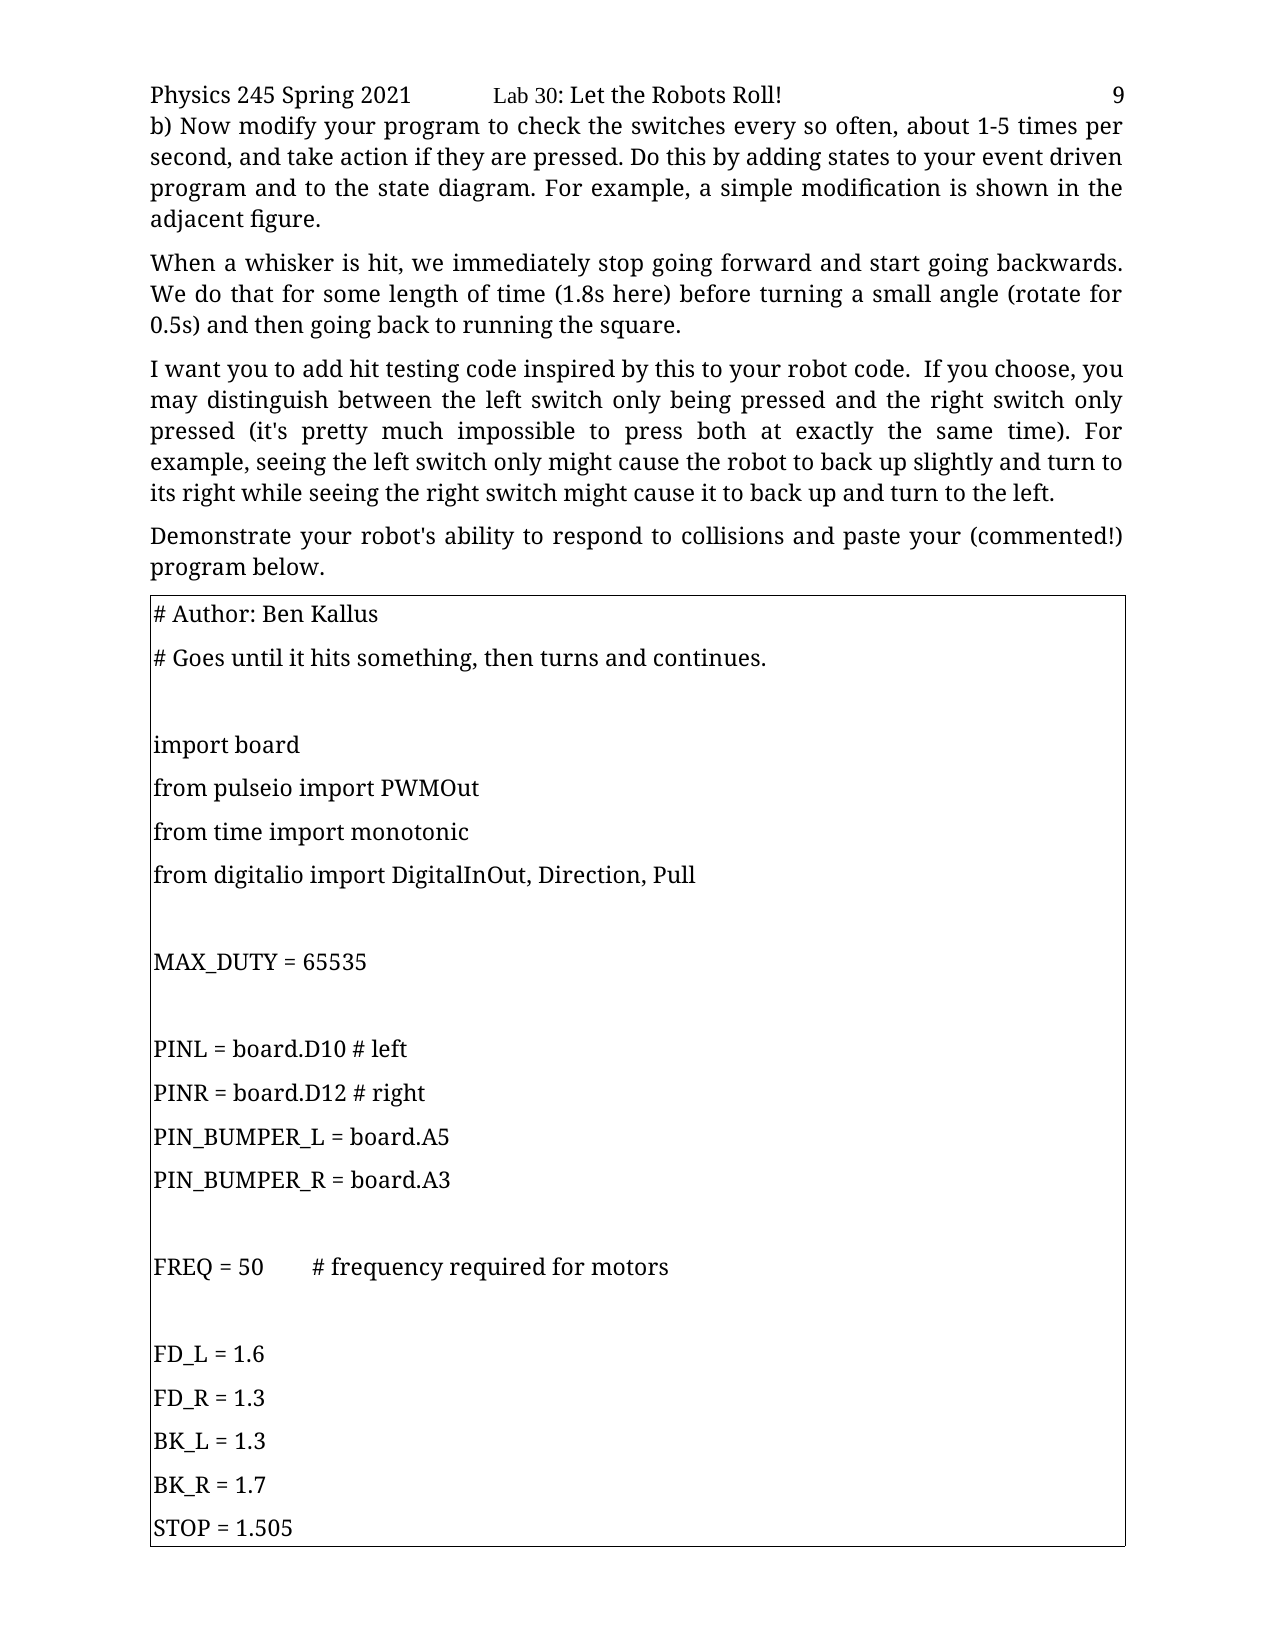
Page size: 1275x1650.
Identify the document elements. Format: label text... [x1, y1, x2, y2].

text FD_L = 1.6 [151, 1335, 1125, 1369]
text MAX_DUTY = 65535 [151, 943, 1125, 977]
text Demonstrate your robot's ability to respond to collisions and paste your (commented!) program below. [150, 520, 1125, 582]
text PINR = board.D12 # right [151, 1074, 1125, 1108]
text # Goes until it hits something, then turns and continues. [151, 638, 1125, 672]
text STOP = 1.505 [151, 1509, 1125, 1546]
text PIN_BUMPER_L = board.A5 [151, 1117, 1125, 1151]
text When a whisker is hit, we immediately stop going forward and start going backwards. We do that for some length of time (1.8s here) before turning a small angle (rotate for 0.5s) and then going back to running the square. [150, 247, 1125, 340]
text # Author: Ben Kallus [151, 596, 1125, 629]
text from digitalio import DigitalInOut, Direction, Pull [151, 856, 1125, 890]
text PIN_BUMPER_R = board.A3 [151, 1161, 1125, 1195]
text import board [151, 725, 1125, 759]
text I want you to add hit testing code inspired by this to your robot code. If you choose, you may distinguish between the left switch only being pressed and the right switch only pressed (it's pretty much impossible to press both at exactly the same time). For example, seeing the left switch only might cause the robot to back up slightly and turn to its right while seeing the right switch might cause it to back up and turn to the left. [150, 352, 1125, 508]
text PINL = board.D10 # left [151, 1030, 1125, 1064]
text FREQ = 50 # frequency required for motors [151, 1248, 1125, 1282]
text from pulseio import PWMOut [151, 769, 1125, 803]
text FD_R = 1.3 [151, 1378, 1125, 1413]
text BK_L = 1.3 [151, 1422, 1125, 1456]
text from time import monotonic [151, 812, 1125, 847]
text b) Now modify your program to check the switches every so often, about 1-5 times per second, and take action if they are pressed. Do this by adding states to your event driven program and to the state diagram. For example, a simple modification is shown in the adjacent figure. [150, 110, 1125, 234]
text BK_R = 1.7 [151, 1466, 1125, 1500]
